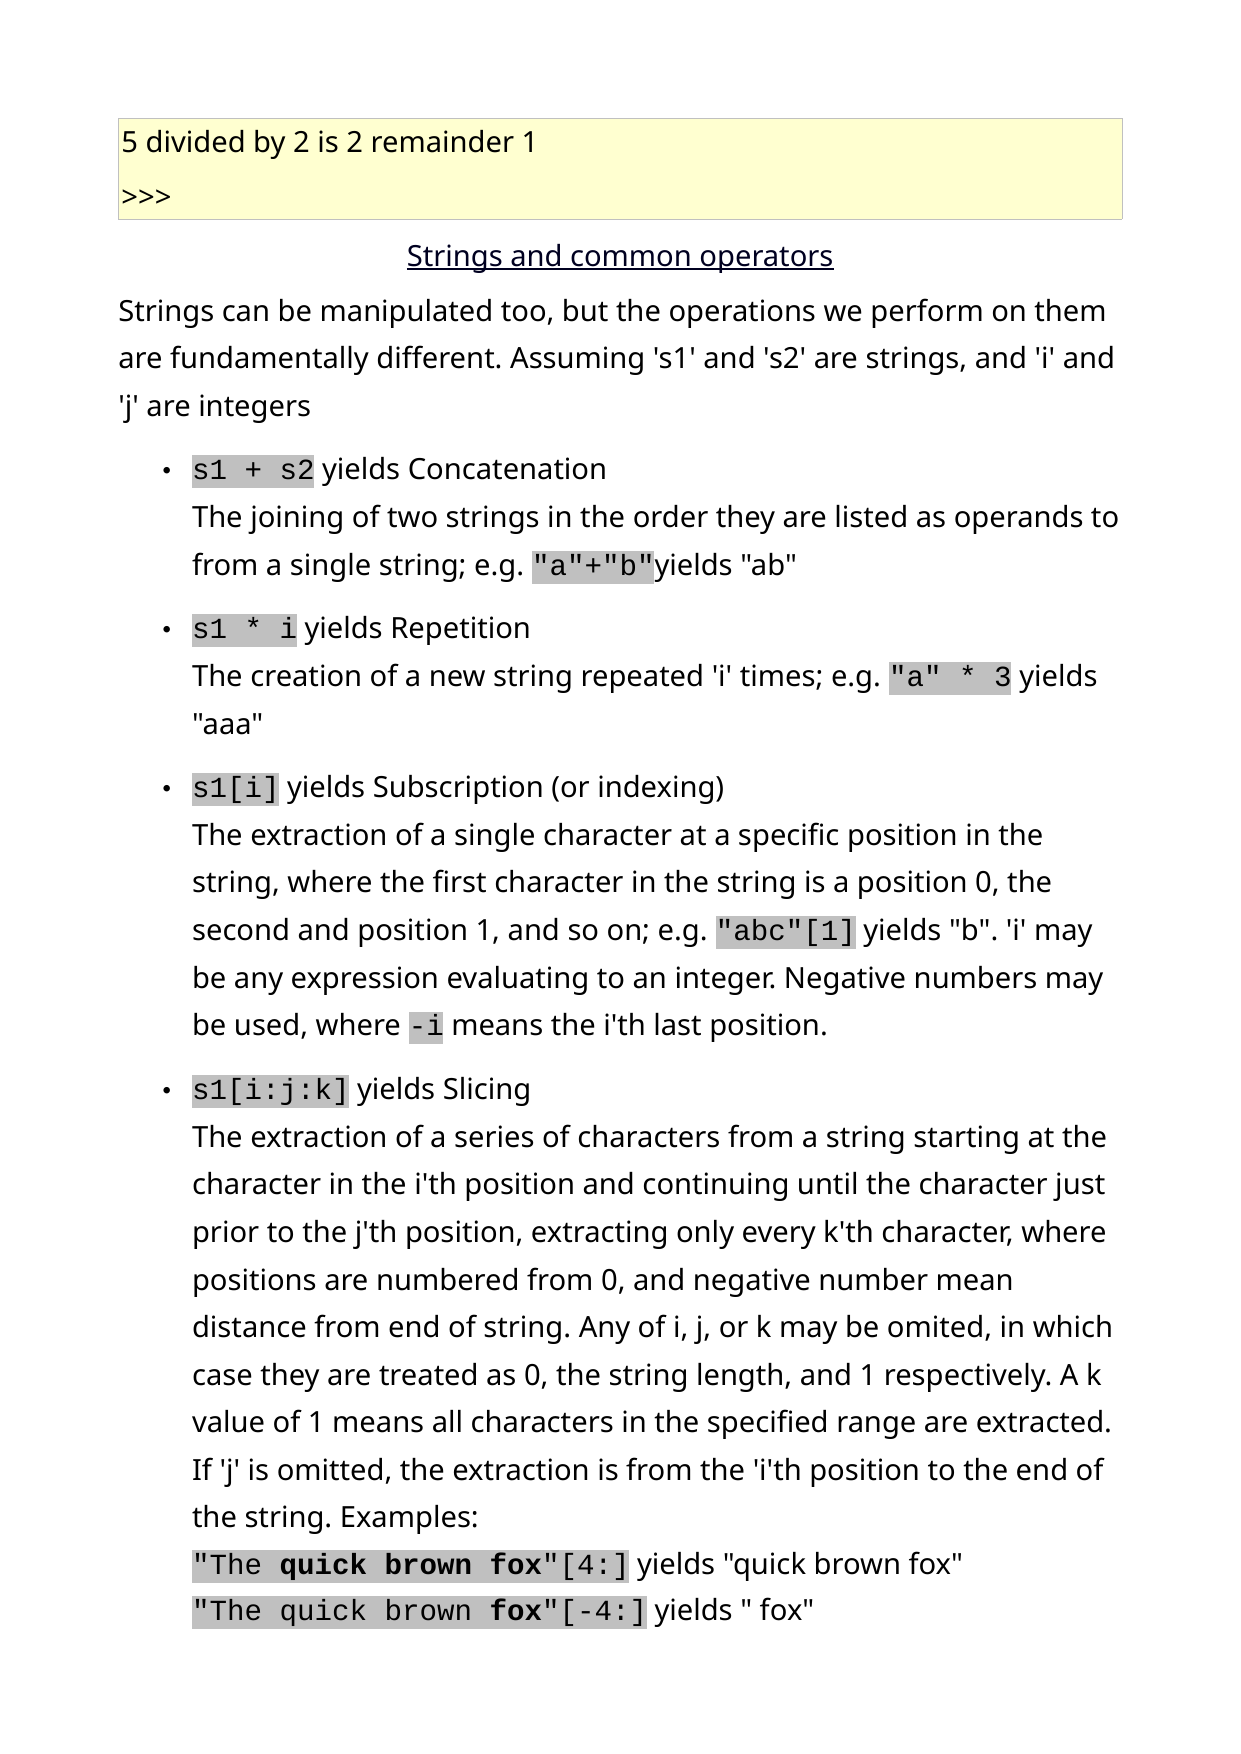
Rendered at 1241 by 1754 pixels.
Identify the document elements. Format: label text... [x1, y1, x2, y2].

list s1[i:j:k] yields Slicing The extraction of a series of characters from a string starting at the character in the i'th position and continuing until the character just prior to the j'th position, extracting only every k'th character, where positions are numbered from 0, and negative number mean distance from end of string. Any of i, j, or k may be omited, in which case they are treated as 0, the string length, and 1 respectively. A k value of 1 means all characters in the specified range are extracted. If 'j' is omitted, the extraction is from the 'i'th position to the end of the string. Examples: "The quick brown fox"[4:] yields "quick brown fox" "The quick brown fox"[-4:] yields " fox" [162, 1068, 1122, 1629]
list s1 * i yields Repetition The creation of a new string repeated 'i' times; e.g. "a" * 3 yields "aaa" [162, 607, 1122, 743]
text Strings can be manipulated too, but the operations we perform on them are fundamentally different. Assuming 's1' and 's2' are strings, and 'i' and 'j' are integers [118, 290, 1122, 425]
list s1[i] yields Subscription (or indexing) The extraction of a single character at a specific position in the string, where the first character in the string is a position 0, the second and position 1, and so on; e.g. "abc"[1] yields "b". 'i' may be any expression evaluating to an integer. Negative numbers may be used, where -i means the i'th last position. [162, 766, 1122, 1044]
subtitle Strings and common operators [118, 235, 1122, 274]
list s1 + s2 yields Concatenation The joining of two strings in the order they are listed as operands to from a single string; e.g. "a"+"b"yields "ab" [162, 448, 1122, 584]
text 5 divided by 2 is 2 remainder 1 [119, 119, 1122, 161]
text >>> [119, 173, 1122, 219]
